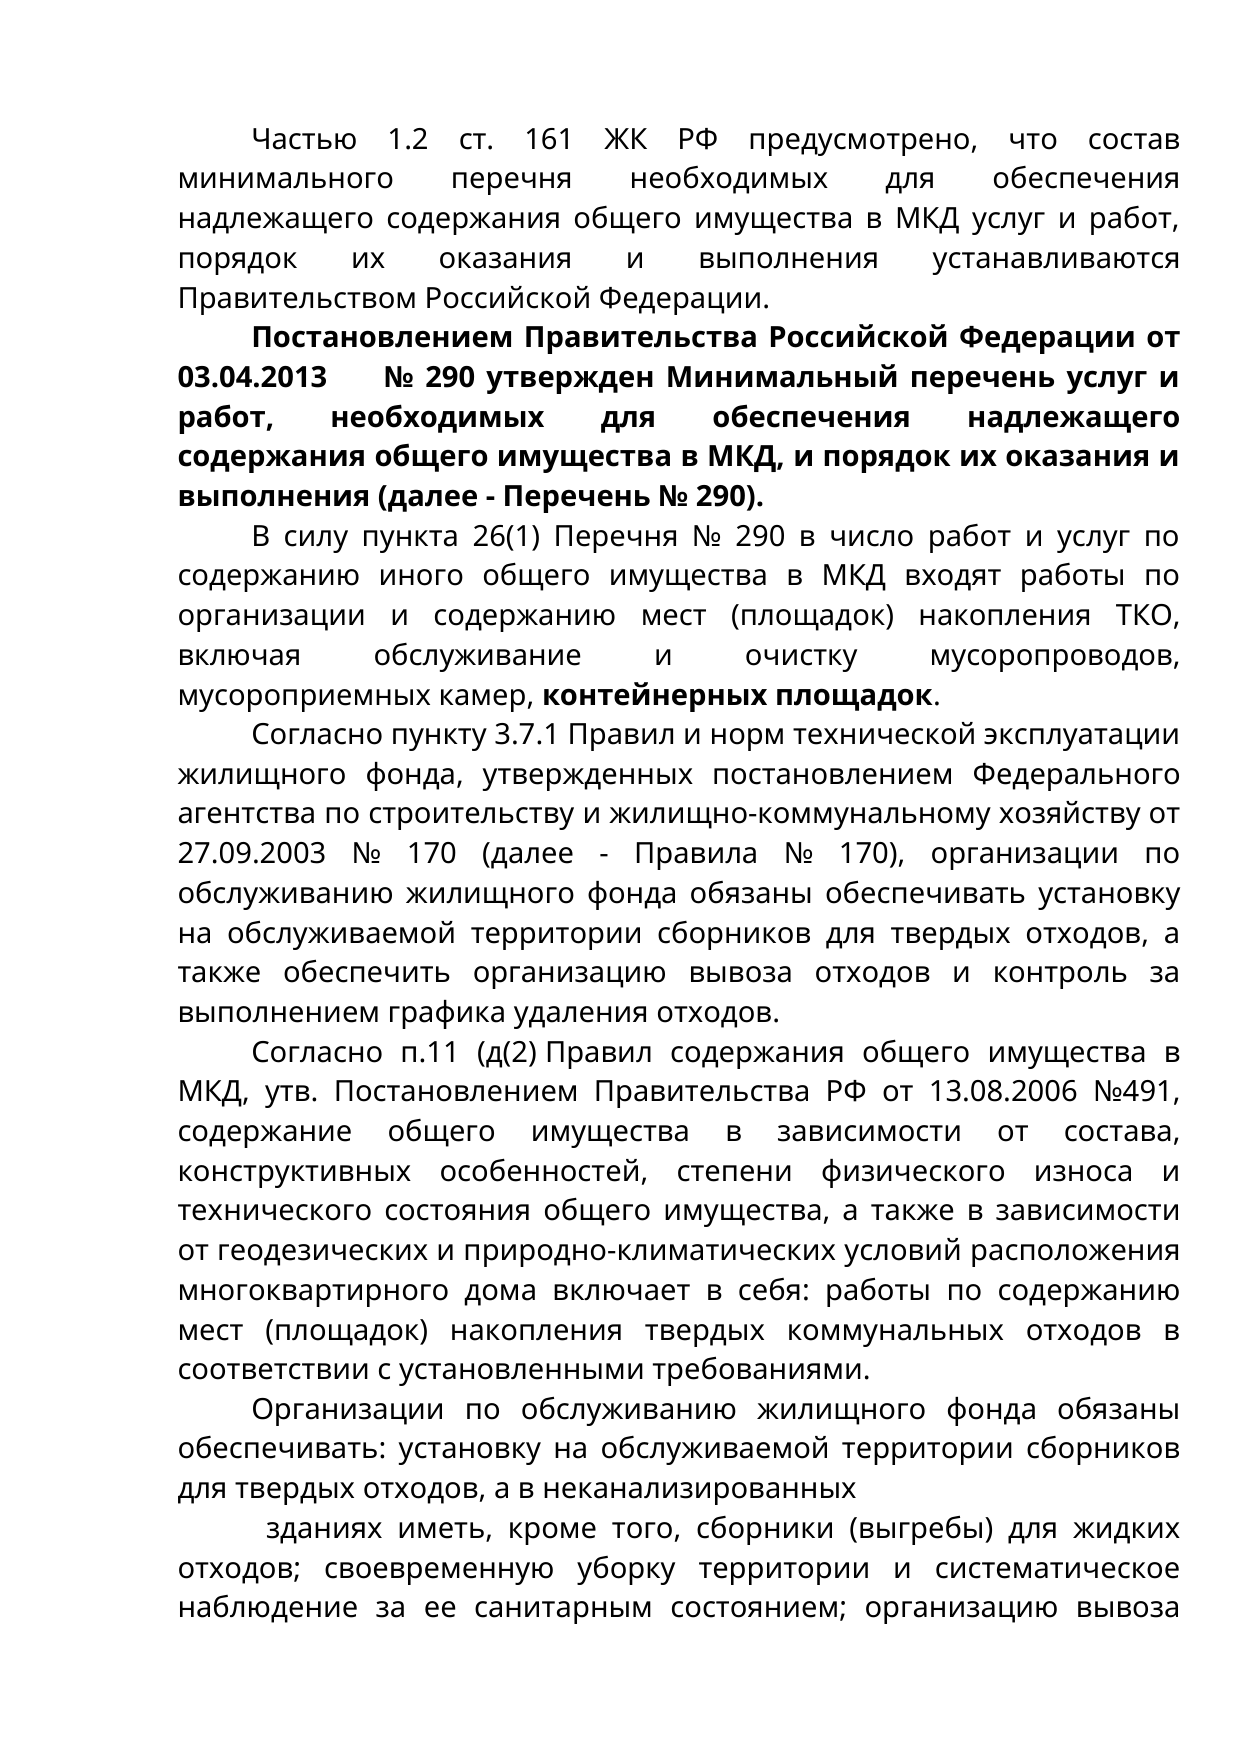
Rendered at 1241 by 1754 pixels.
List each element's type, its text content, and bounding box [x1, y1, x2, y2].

text Согласно пункту 3.7.1 Правил и норм технической эксплуатации жилищного фонда, утвержденных постановлением Федерального агентства по строительству и жилищно-коммунальному хозяйству от 27.09.2003 № 170 (далее - Правила № 170), организации по обслуживанию жилищного фонда обязаны обеспечивать установку на обслуживаемой территории сборников для твердых отходов, а также обеспечить организацию вывоза отходов и контроль за выполнением графика удаления отходов. [177, 713, 1181, 1031]
text Постановлением Правительства Российской Федерации от 03.04.2013 № 290 утвержден Минимальный перечень услуг и работ, необходимых для обеспечения надлежащего содержания общего имущества в МКД, и порядок их оказания и выполнения (далее - Перечень № 290). [177, 317, 1181, 515]
text В силу пункта 26(1) Перечня № 290 в число работ и услуг по содержанию иного общего имущества в МКД входят работы по организации и содержанию мест (площадок) накопления ТКО, включая обслуживание и очистку мусоропроводов, мусороприемных камер, контейнерных площадок. [177, 515, 1181, 713]
text Согласно п.11 (д(2) Правил содержания общего имущества в МКД, утв. Постановлением Правительства РФ от 13.08.2006 №491, содержание общего имущества в зависимости от состава, конструктивных особенностей, степени физического износа и технического состояния общего имущества, а также в зависимости от геодезических и природно-климатических условий расположения многоквартирного дома включает в себя: работы по содержанию мест (площадок) накопления твердых коммунальных отходов в соответствии с установленными требованиями. [177, 1031, 1181, 1388]
text Организации по обслуживанию жилищного фонда обязаны обеспечивать: установку на обслуживаемой территории сборников для твердых отходов, а в неканализированных [177, 1388, 1181, 1507]
text Частью 1.2 ст. 161 ЖК РФ предусмотрено, что состав минимального перечня необходимых для обеспечения надлежащего содержания общего имущества в МКД услуг и работ, порядок их оказания и выполнения устанавливаются Правительством Российской Федерации. [177, 118, 1181, 317]
text зданиях иметь, кроме того, сборники (выгребы) для жидких отходов; своевременную уборку территории и систематическое наблюдение за ее санитарным состоянием; организацию вывоза [177, 1507, 1181, 1626]
